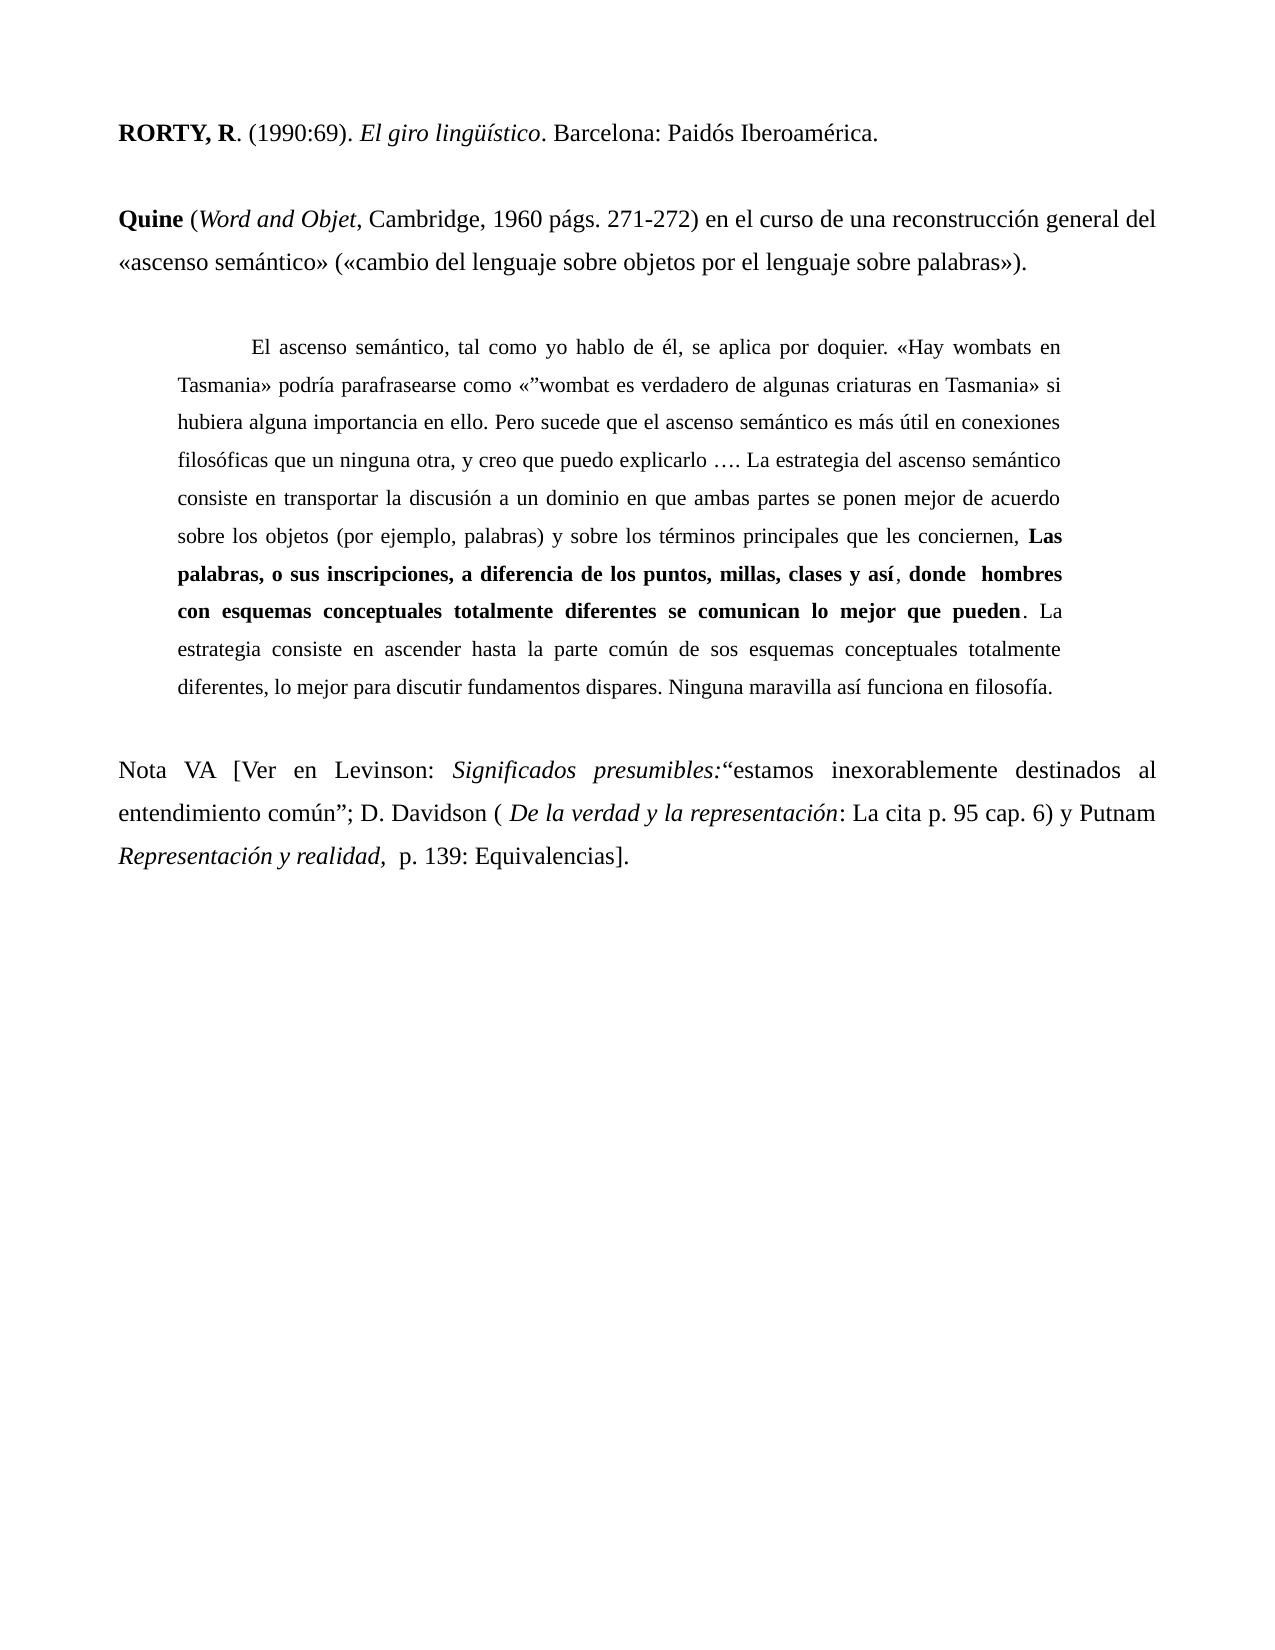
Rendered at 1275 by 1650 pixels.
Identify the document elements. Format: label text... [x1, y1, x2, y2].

text RORTY, R. (1990:69). El giro lingüístico. Barcelona: Paidós Iberoamérica. [118, 118, 1157, 147]
text Nota VA [Ver en Levinson: Significados presumibles:“estamos inexorablemente destinados al entendimiento común”; D. Davidson ( De la verdad y la representación: La cita p. 95 cap. 6) y Putnam Representación y realidad, p. 139: Equivalencias]. [118, 755, 1157, 870]
text El ascenso semántico, tal como yo hablo de él, se aplica por doquier. «Hay wombats en Tasmania» podría parafrasearse como «”wombat es verdadero de algunas criaturas en Tasmania» si hubiera alguna importancia en ello. Pero sucede que el ascenso semántico es más útil en conexiones filosóficas que un ninguna otra, y creo que puedo explicarlo …. La estrategia del ascenso semántico consiste en transportar la discusión a un dominio en que ambas partes se ponen mejor de acuerdo sobre los objetos (por ejemplo, palabras) y sobre los términos principales que les conciernen, Las palabras, o sus inscripciones, a diferencia de los puntos, millas, clases y así, donde hombres con esquemas conceptuales totalmente diferentes se comunican lo mejor que pueden. La estrategia consiste en ascender hasta la parte común de sos esquemas conceptuales totalmente diferentes, lo mejor para discutir fundamentos dispares. Ninguna maravilla así funciona en filosofía. [177, 334, 1062, 699]
text Quine (Word and Objet, Cambridge, 1960 págs. 271-272) en el curso de una reconstrucción general del «ascenso semántico» («cambio del lenguaje sobre objetos por el lenguaje sobre palabras»). [118, 204, 1157, 276]
